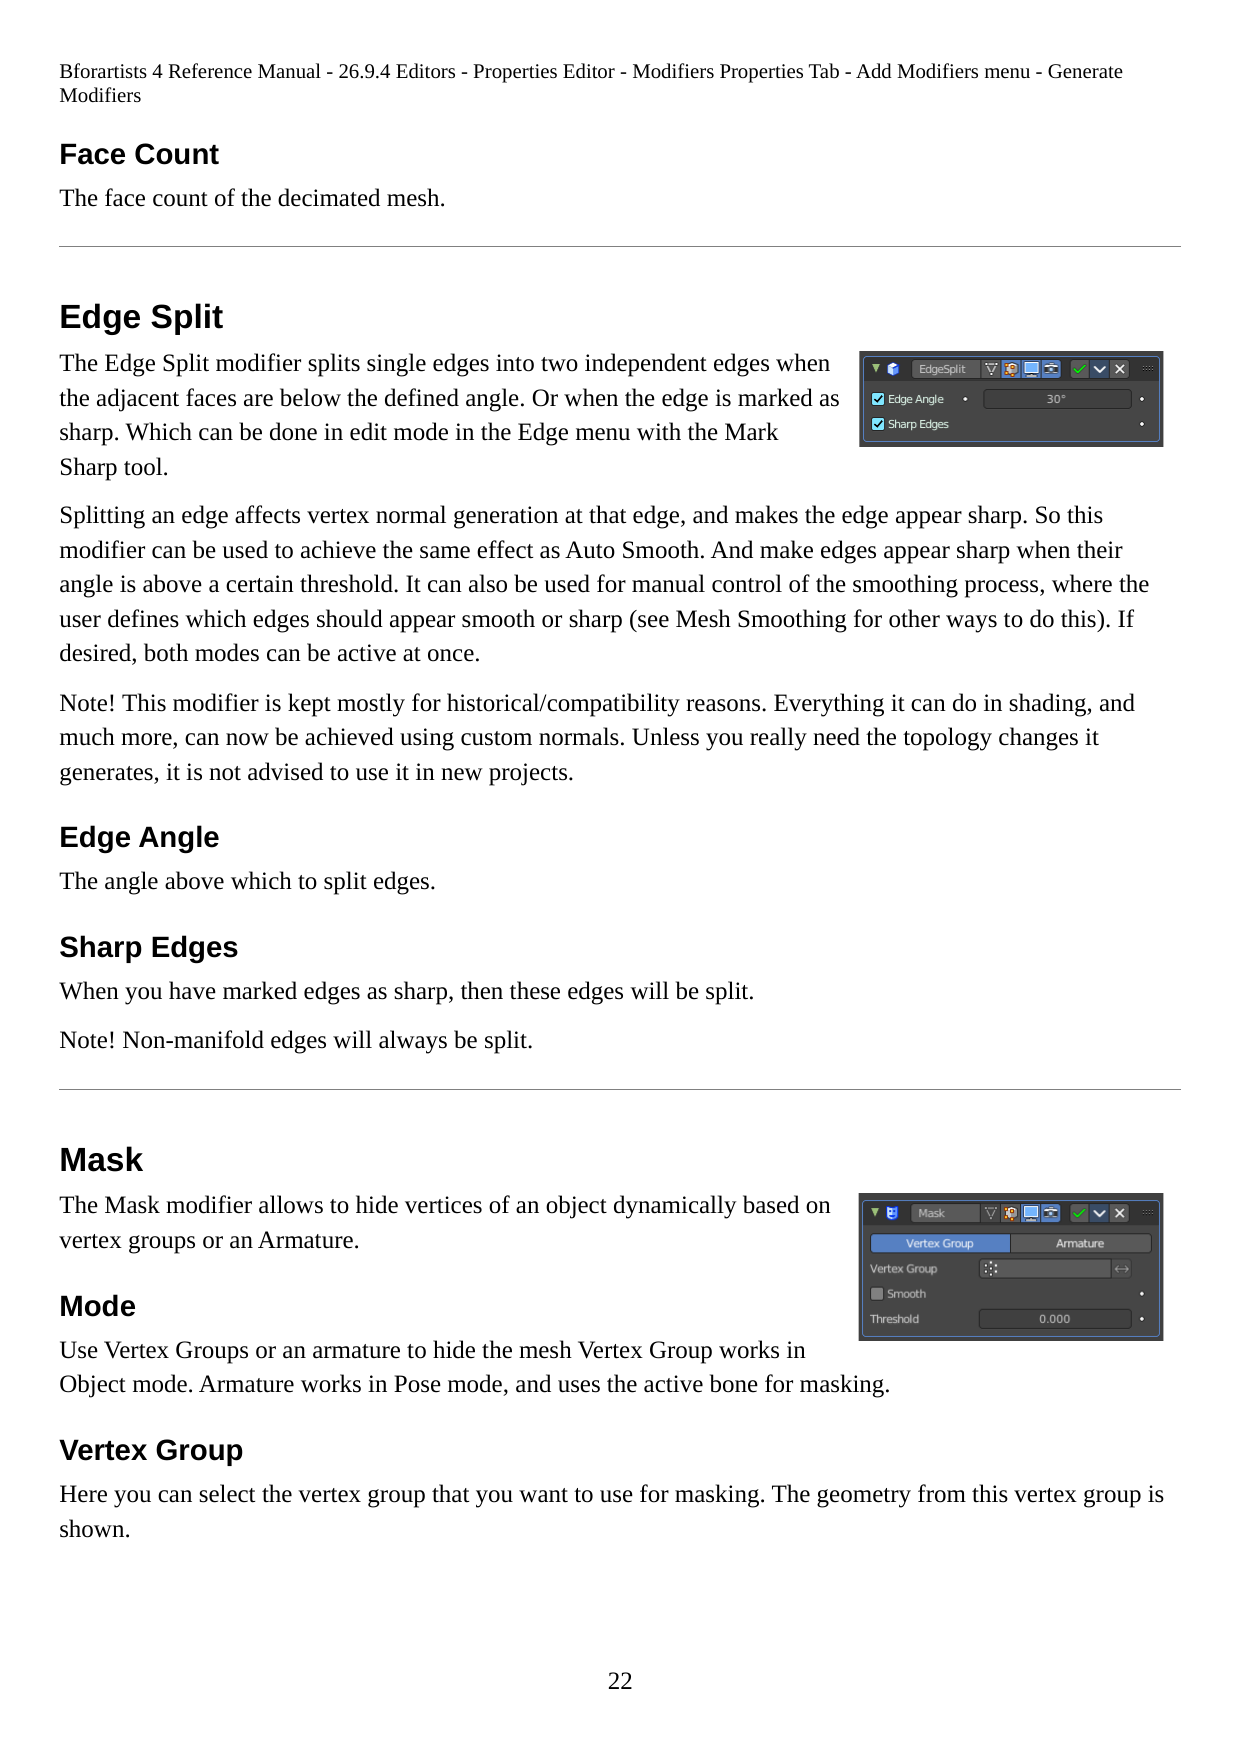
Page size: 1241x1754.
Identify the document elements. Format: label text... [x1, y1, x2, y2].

text Use Vertex Groups or an armature to hide the mesh Vertex Group works in Object mode. Armature works in Pose mode, and uses the active bone for masking. [59, 1335, 1181, 1398]
text Note! This modifier is kept mostly for historical/compatibility reasons. Everything it can do in shading, and much more, can now be achieved using custom normals. Unless you really need the topology changes it generates, it is not advised to use it in new projects. [59, 688, 1181, 785]
subtitle Vertex Group [59, 1433, 1181, 1467]
subtitle Mode [59, 1289, 858, 1322]
subtitle Edge Angle [59, 820, 1181, 854]
subtitle Edge Split [59, 297, 1181, 336]
text Note! Non-manifold edges will always be split. [59, 1025, 1181, 1054]
text When you have marked edges as sharp, then these edges will be split. [59, 976, 1181, 1005]
text The Mask modifier allows to hide vertices of an object dynamically based on vertex groups or an Armature. [59, 1191, 1181, 1254]
subtitle Mask [59, 1139, 1181, 1178]
text Splitting an edge affects vertex normal generation at that edge, and makes the edge appear sharp. So this modifier can be used to achieve the same effect as Auto Smooth. And make edges appear sharp when their angle is above a certain threshold. It can also be used for manual control of the smoothing process, where the user defines which edges should appear smooth or sharp (see Mesh Smoothing for other ways to do this). If desired, both modes can be active at once. [59, 501, 1181, 667]
text The angle above which to split edges. [59, 866, 1181, 895]
subtitle Face Count [59, 137, 1181, 170]
picture [859, 351, 1164, 447]
picture [858, 1193, 1164, 1341]
subtitle [1164, 1289, 1181, 1322]
text Here you can select the vertex group that you want to use for masking. The geometry from this vertex group is shown. [59, 1479, 1181, 1543]
text The face count of the decimated mesh. [59, 183, 1181, 212]
subtitle Sharp Edges [59, 930, 1181, 964]
text The Edge Split modifier splits single edges into two independent edges when the adjacent faces are below the defined angle. Or when the edge is marked as sharp. Which can be done in edit mode in the Edge menu with the Mark Sharp tool. [59, 348, 1181, 480]
